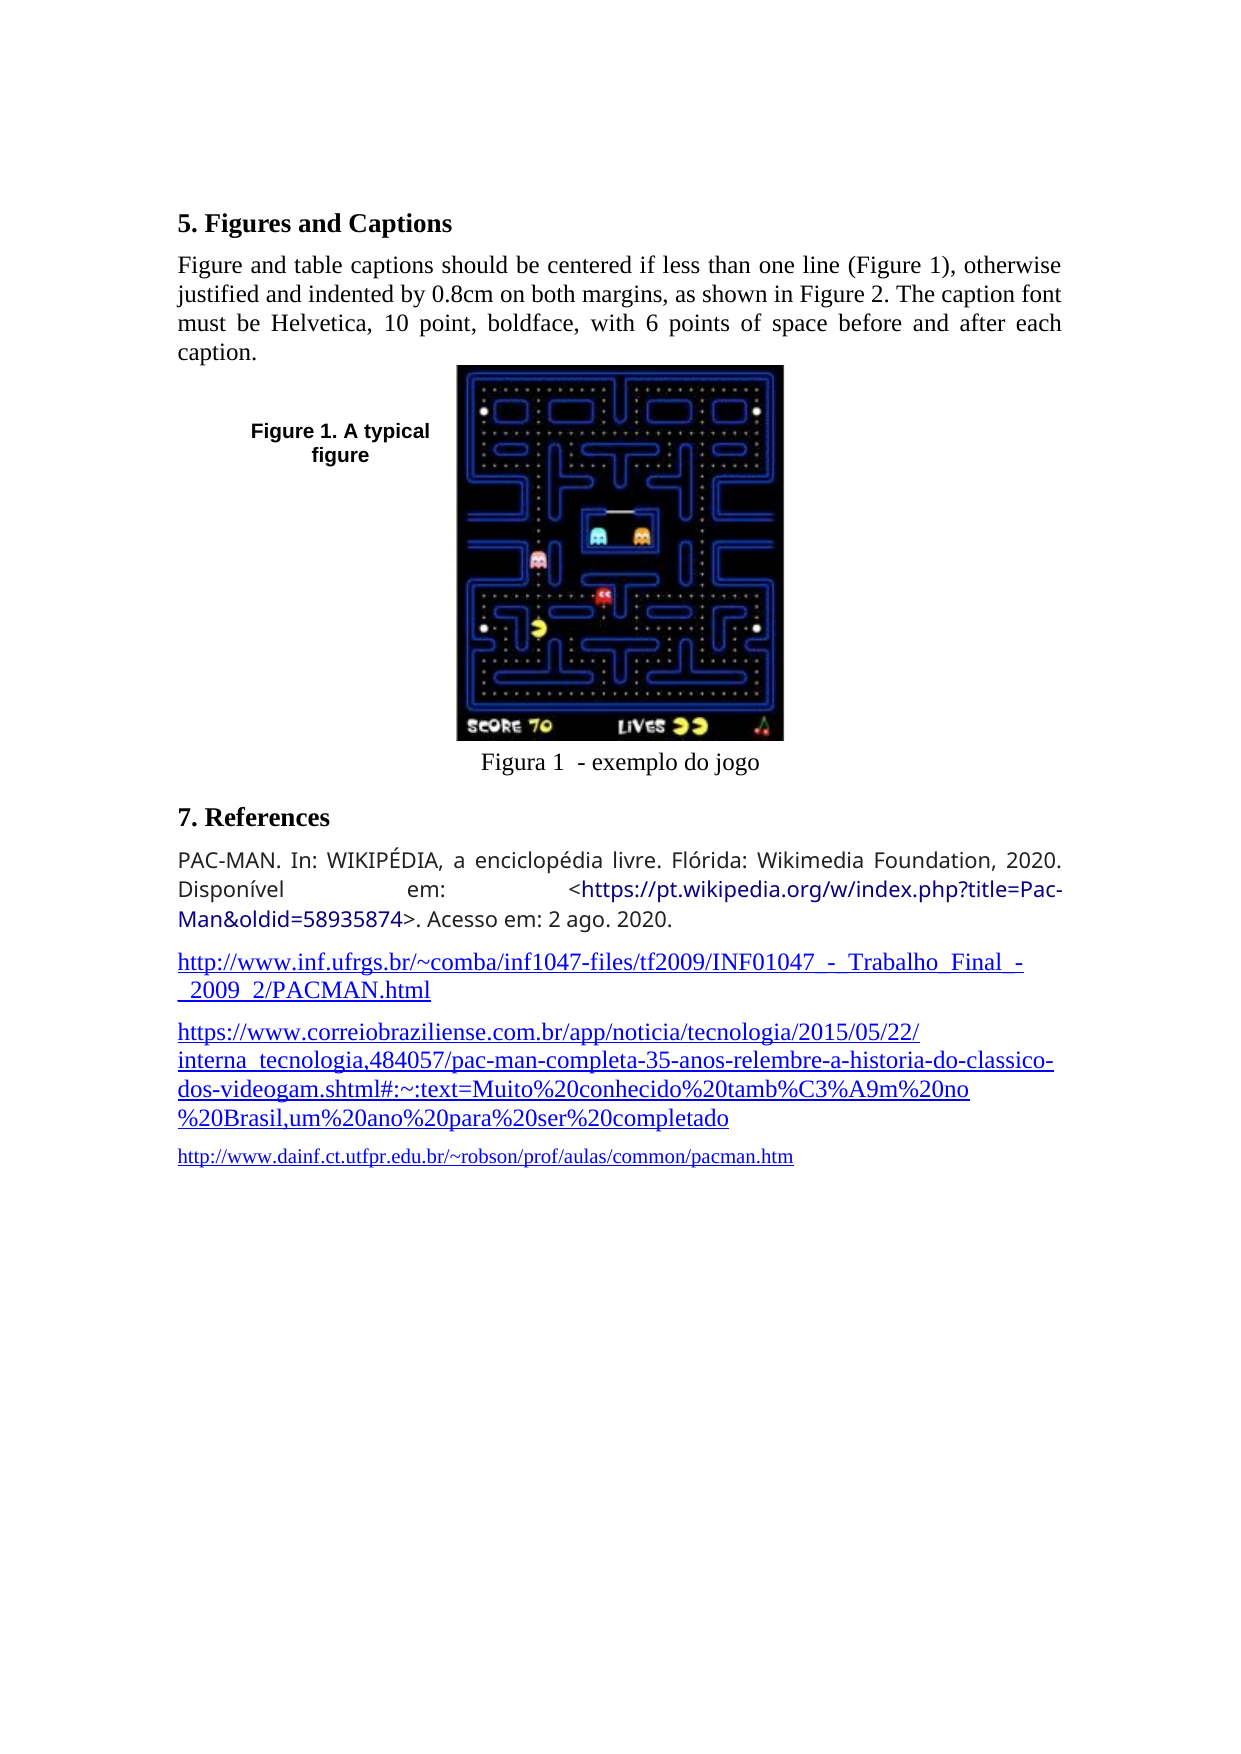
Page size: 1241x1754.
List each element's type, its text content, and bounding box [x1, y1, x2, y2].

text [785, 419, 1016, 467]
picture [456, 365, 785, 741]
text https://www.correiobraziliense.com.br/app/noticia/tecnologia/2015/05/22/interna_tecnologia,484057/pac-man-completa-35-anos-relembre-a-historia-do-classico-dos-videogam.shtml#:~:text=Muito%20conhecido%20tamb%C3%A9m%20no%20Brasil,um%20ano%20para%20ser%20completado [177, 1017, 1063, 1132]
text PAC-MAN. In: WIKIPÉDIA, a enciclopédia livre. Flórida: Wikimedia Foundation, 2020. Disponível em: <https://pt.wikipedia.org/w/index.php?title=Pac-Man&oldid=58935874>. Acesso em: 2 ago. 2020. [177, 845, 1063, 934]
text http://www.inf.ufrgs.br/~comba/inf1047-files/tf2009/INF01047_-_Trabalho_Final_-_2009_2/PACMAN.html [177, 947, 1063, 1004]
text Figura 1 - exemplo do jogo [177, 747, 1063, 776]
subtitle 5. Figures and Captions [177, 207, 1063, 238]
subtitle 7. References [177, 801, 1063, 832]
text Figure and table captions should be centered if less than one line (Figure 1), otherwise justified and indented by 0.8cm on both margins, as shown in Figure 2. The caption font must be Helvetica, 10 point, boldface, with 6 points of space before and after each caption. [177, 250, 1063, 365]
text Figure 1. A typical figure [224, 419, 456, 467]
text http://www.dainf.ct.utfpr.edu.br/~robson/prof/aulas/common/pacman.htm [177, 1144, 1063, 1168]
